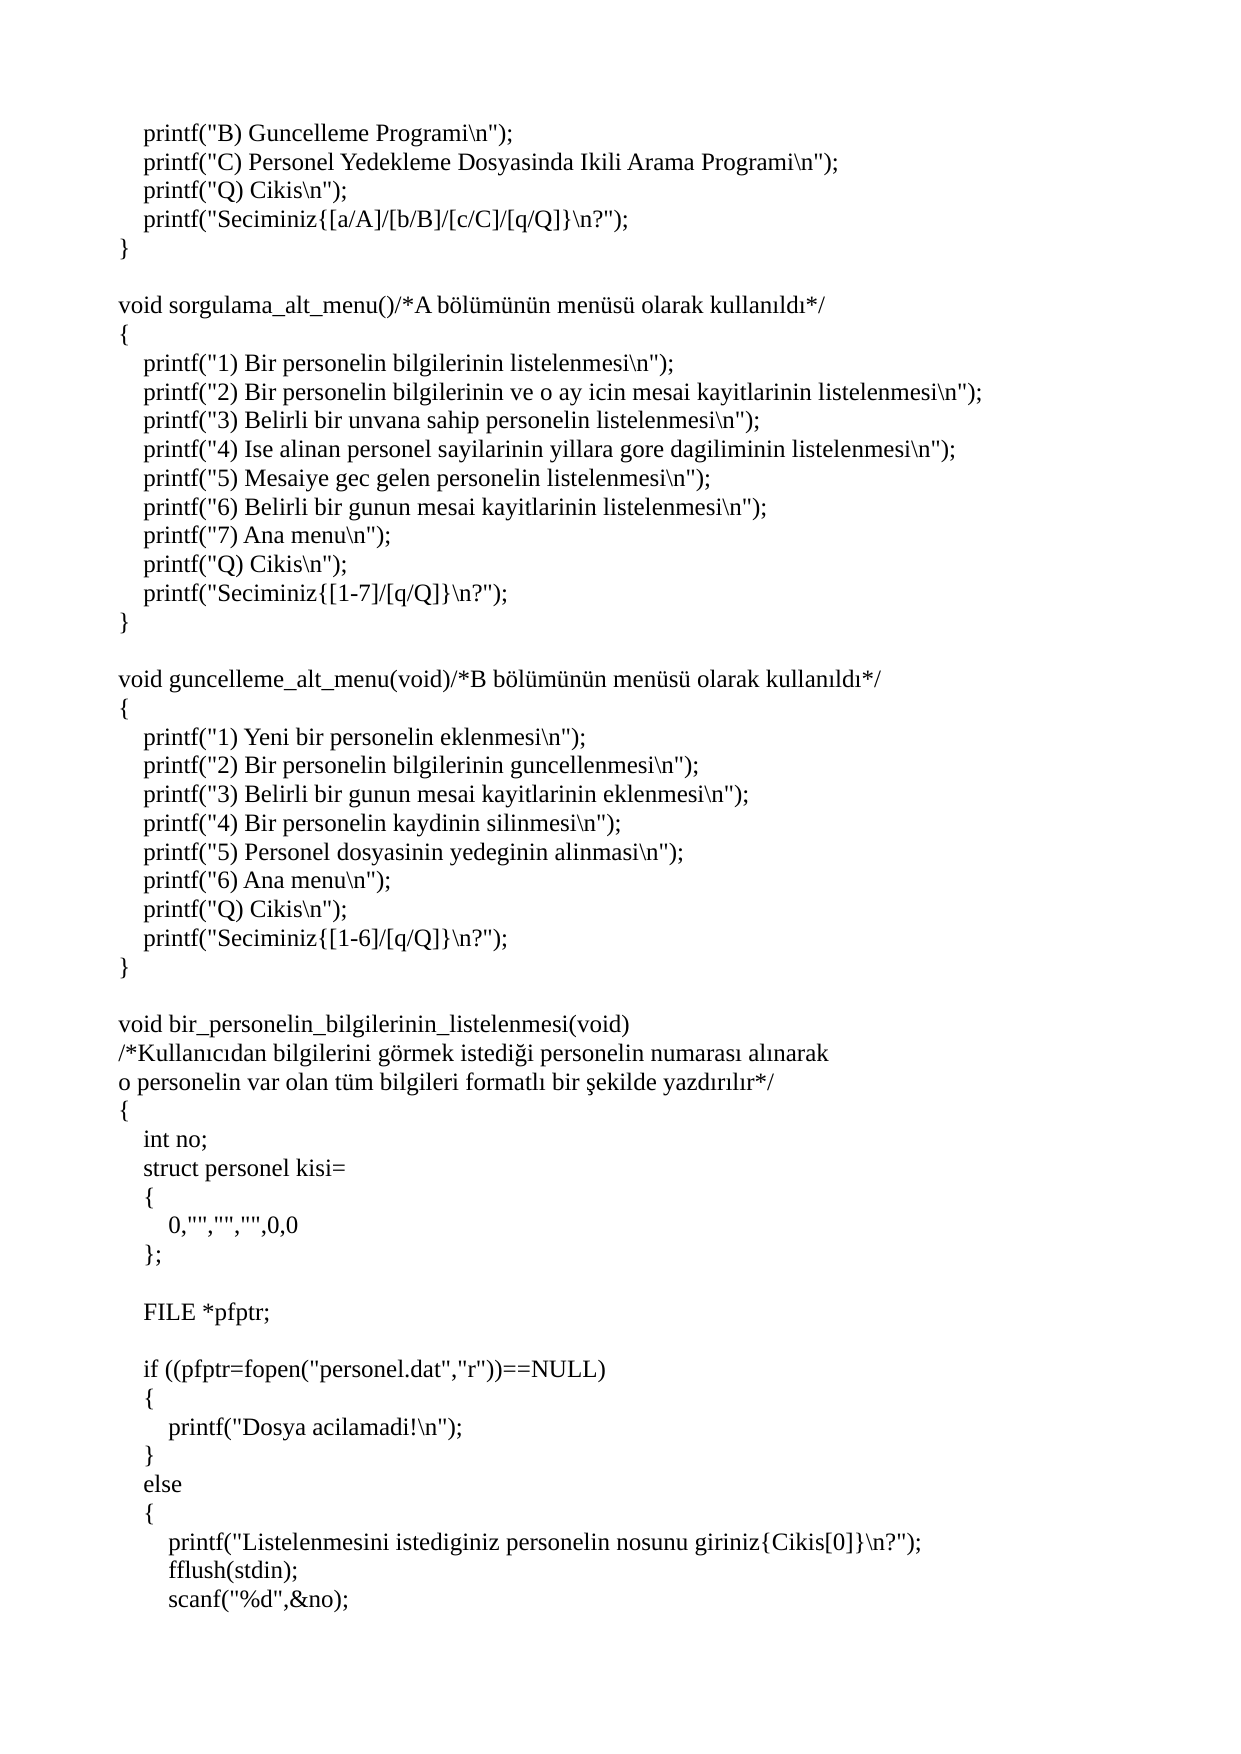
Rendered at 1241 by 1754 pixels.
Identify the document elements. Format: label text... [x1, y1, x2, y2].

text printf("Dosya acilamadi!\n"); [118, 1412, 1122, 1441]
text { [118, 1182, 1122, 1211]
text struct personel kisi= [118, 1153, 1122, 1182]
text printf("6) Ana menu\n"); [118, 866, 1122, 894]
text printf("Seciminiz{[1-7]/[q/Q]}\n?"); [118, 578, 1122, 607]
text printf("3) Belirli bir gunun mesai kayitlarinin eklenmesi\n"); [118, 779, 1122, 808]
text void sorgulama_alt_menu()/*A bölümünün menüsü olarak kullanıldı*/ [118, 291, 1122, 319]
text printf("1) Yeni bir personelin eklenmesi\n"); [118, 722, 1122, 751]
text printf("5) Mesaiye gec gelen personelin listelenmesi\n"); [118, 463, 1122, 492]
text if ((pfptr=fopen("personel.dat","r"))==NULL) [118, 1354, 1122, 1383]
text fflush(stdin); [118, 1556, 1122, 1584]
text printf("B) Guncelleme Programi\n"); [118, 118, 1122, 147]
text printf("Q) Cikis\n"); [118, 894, 1122, 923]
text { [118, 319, 1122, 348]
text printf("C) Personel Yedekleme Dosyasinda Ikili Arama Programi\n"); [118, 147, 1122, 176]
text FILE *pfptr; [118, 1297, 1122, 1326]
text }; [118, 1239, 1122, 1268]
text printf("5) Personel dosyasinin yedeginin alinmasi\n"); [118, 837, 1122, 866]
text printf("Seciminiz{[1-6]/[q/Q]}\n?"); [118, 923, 1122, 952]
text scanf("%d",&no); [118, 1584, 1122, 1613]
text printf("6) Belirli bir gunun mesai kayitlarinin listelenmesi\n"); [118, 492, 1122, 521]
text void bir_personelin_bilgilerinin_listelenmesi(void) [118, 1009, 1122, 1038]
text o personelin var olan tüm bilgileri formatlı bir şekilde yazdırılır*/ [118, 1067, 1122, 1096]
text 0,"","","",0,0 [118, 1211, 1122, 1239]
text else [118, 1469, 1122, 1498]
text printf("Listelenmesini istediginiz personelin nosunu giriniz{Cikis[0]}\n?"); [118, 1527, 1122, 1556]
text { [118, 1383, 1122, 1412]
text printf("2) Bir personelin bilgilerinin ve o ay icin mesai kayitlarinin listelenmesi\n"); [118, 377, 1122, 406]
text printf("4) Bir personelin kaydinin silinmesi\n"); [118, 808, 1122, 837]
text printf("Seciminiz{[a/A]/[b/B]/[c/C]/[q/Q]}\n?"); [118, 204, 1122, 233]
text } [118, 1441, 1122, 1469]
text } [118, 607, 1122, 636]
text printf("7) Ana menu\n"); [118, 521, 1122, 549]
text printf("Q) Cikis\n"); [118, 176, 1122, 204]
text printf("4) Ise alinan personel sayilarinin yillara gore dagiliminin listelenmesi\n"); [118, 434, 1122, 463]
text printf("2) Bir personelin bilgilerinin guncellenmesi\n"); [118, 751, 1122, 779]
text { [118, 1498, 1122, 1527]
text { [118, 1096, 1122, 1124]
text printf("3) Belirli bir unvana sahip personelin listelenmesi\n"); [118, 406, 1122, 434]
text } [118, 952, 1122, 981]
text void guncelleme_alt_menu(void)/*B bölümünün menüsü olarak kullanıldı*/ [118, 664, 1122, 693]
text { [118, 693, 1122, 722]
text /*Kullanıcıdan bilgilerini görmek istediği personelin numarası alınarak [118, 1038, 1122, 1067]
text } [118, 233, 1122, 262]
text printf("1) Bir personelin bilgilerinin listelenmesi\n"); [118, 348, 1122, 377]
text printf("Q) Cikis\n"); [118, 549, 1122, 578]
text int no; [118, 1124, 1122, 1153]
